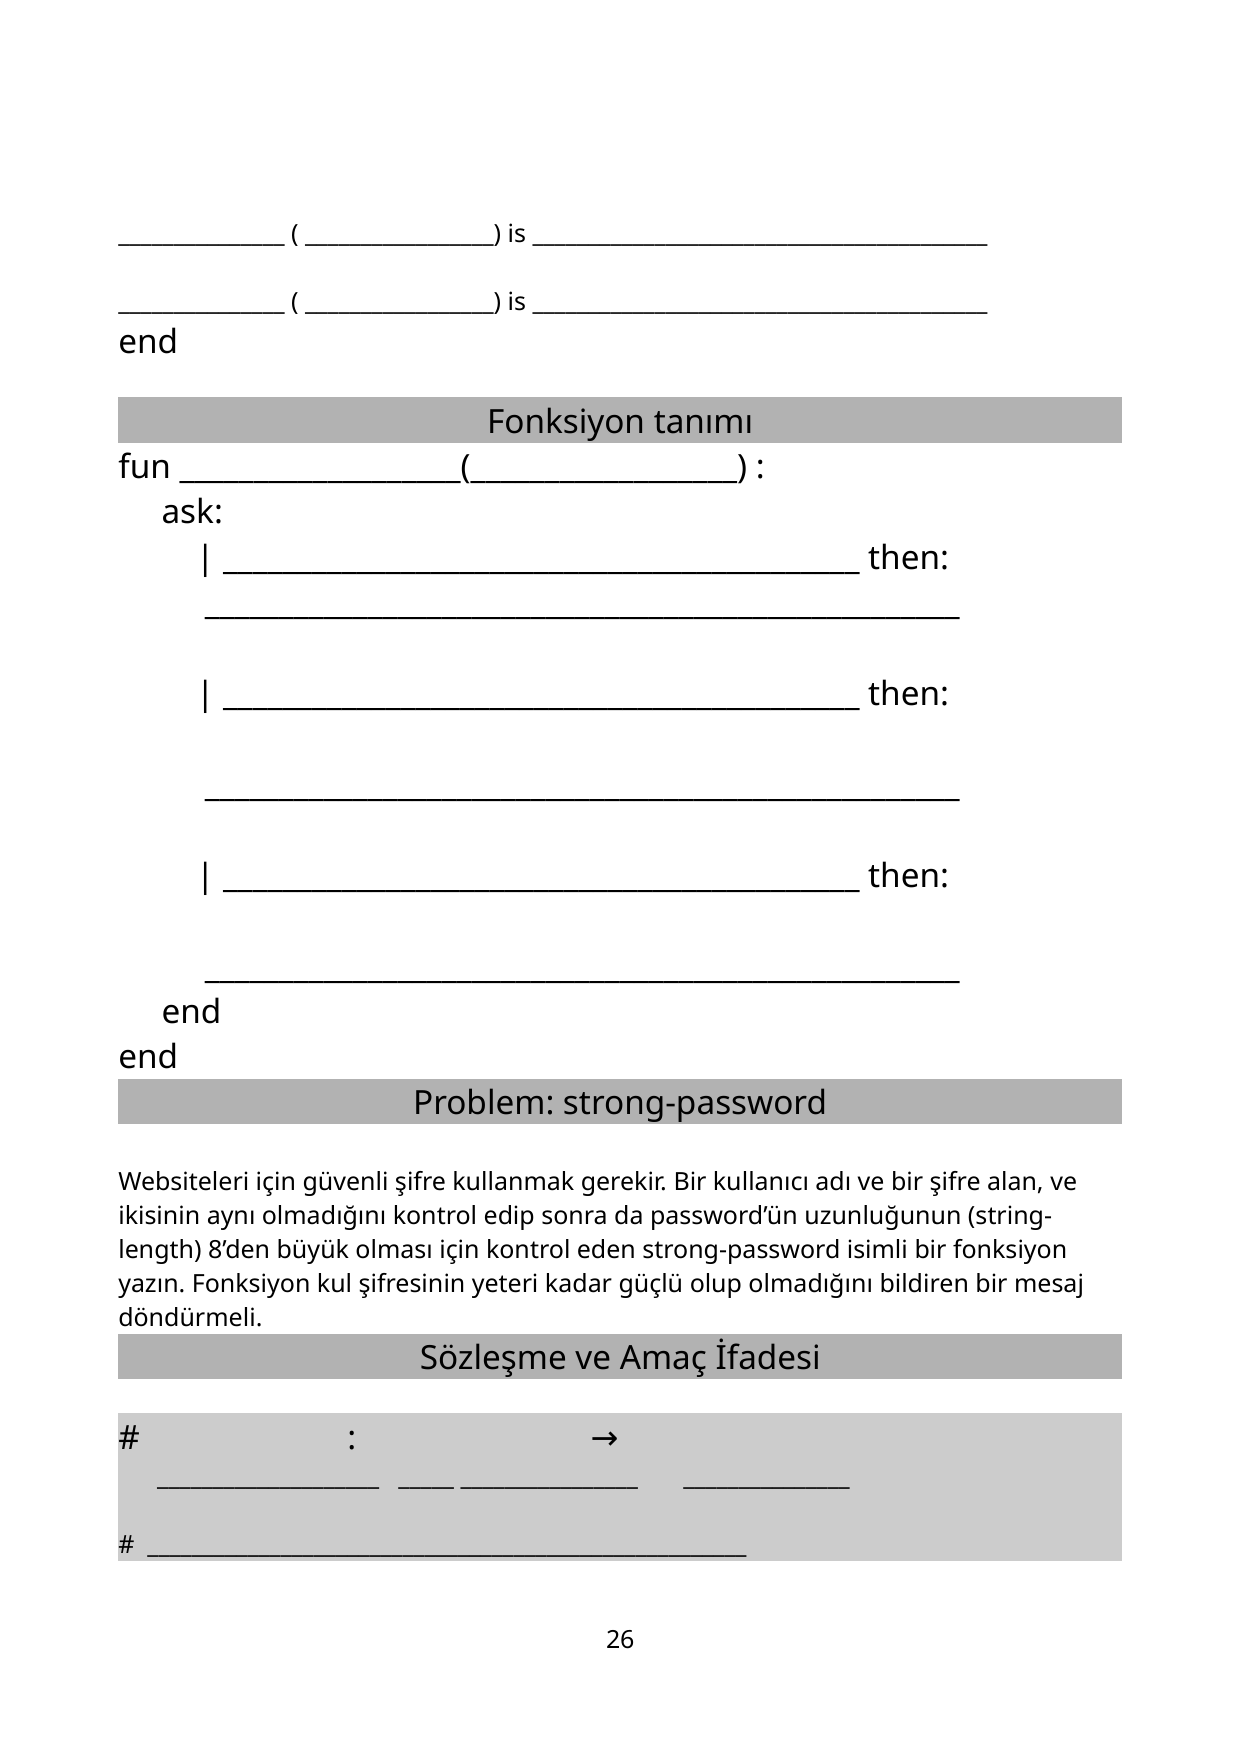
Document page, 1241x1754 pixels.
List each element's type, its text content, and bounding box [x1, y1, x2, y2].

text _______________ ( _________________) is _________________________________________ [118, 250, 1122, 318]
text fun ___________________(__________________) : [118, 443, 1122, 488]
text end [118, 988, 1122, 1033]
text | ___________________________________________ then: [118, 806, 1122, 897]
text Websiteleri için güvenli şifre kullanmak gerekir. Bir kullanıcı adı ve bir şifre alan, ve ikisinin aynı olmadığını kontrol edip sonra da password’ün uzunluğunun (string-length) 8’den büyük olması için kontrol eden strong-password isimli bir fonksiyon yazın. Fonksiyon kul şifresinin yeteri kadar güçlü olup olmadığını bildiren bir mesaj döndürmeli. [118, 1164, 1122, 1334]
text | ___________________________________________ then: [118, 534, 1122, 579]
text Problem: strong-password [118, 1079, 1122, 1124]
text Fonksiyon tanımı [118, 397, 1122, 443]
text _______________ ( _________________) is _________________________________________ [118, 182, 1122, 250]
text # ______________________________________________________ [118, 1527, 1122, 1561]
text Sözleşme ve Amaç İfadesi [118, 1334, 1122, 1379]
text ___________________________________________________ [118, 579, 1122, 624]
text ___________________________________________________ [118, 897, 1122, 988]
text end [118, 1033, 1122, 1079]
text | ___________________________________________ then: [118, 624, 1122, 715]
text ___________________________________________________ [118, 715, 1122, 806]
text ask: [118, 488, 1122, 534]
text # : → [118, 1413, 1122, 1459]
text end [118, 318, 1122, 363]
text ____________________ _____ ________________ _______________ [118, 1459, 1122, 1493]
